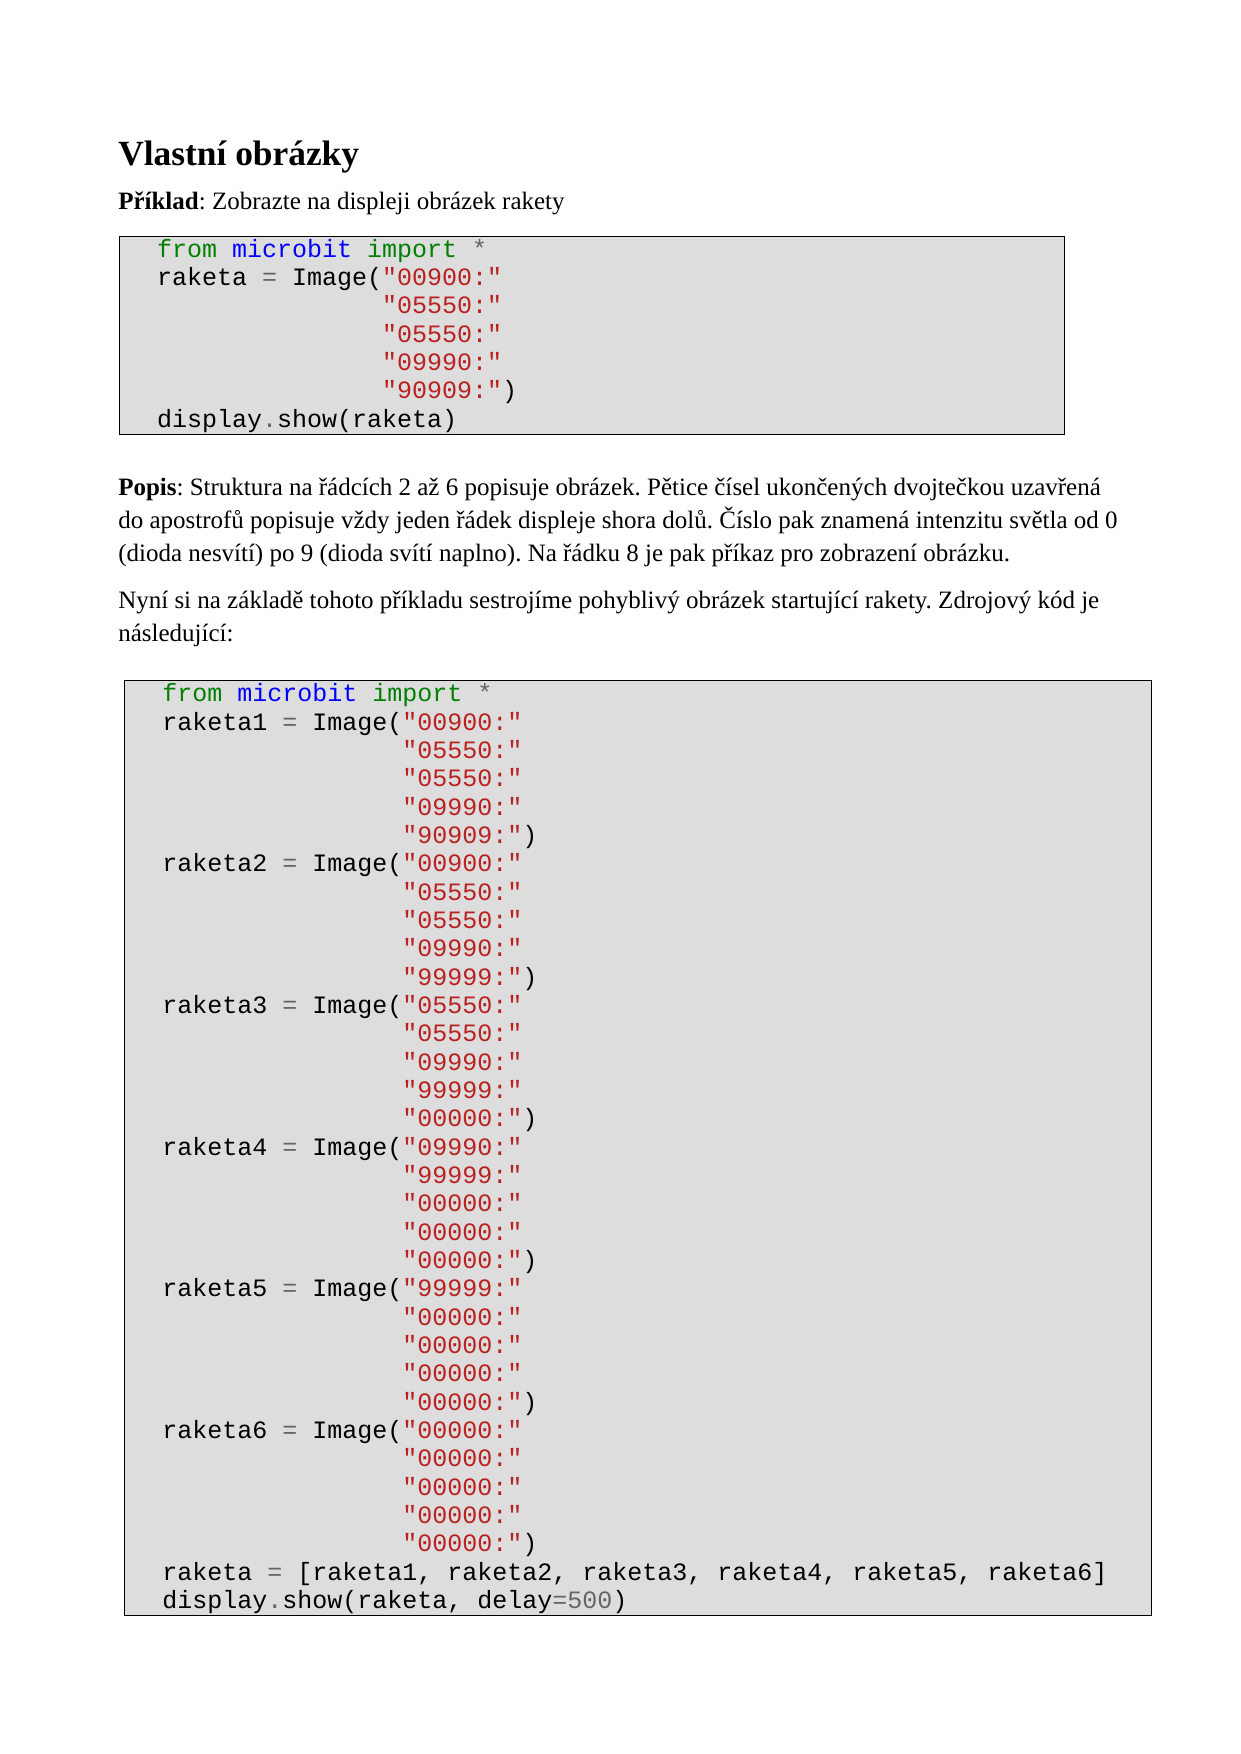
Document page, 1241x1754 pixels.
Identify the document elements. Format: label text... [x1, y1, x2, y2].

text raketa3 = Image("05550:" [162, 992, 1151, 1021]
text raketa5 = Image("99999:" [162, 1276, 1151, 1304]
text "00000:") [162, 1531, 1151, 1559]
text "05550:" [162, 1021, 1151, 1049]
text "05550:" [157, 321, 1064, 350]
text "00000:" [162, 1474, 1151, 1502]
text "09990:" [162, 794, 1151, 822]
text Nyní si na základě tohoto příkladu sestrojíme pohyblivý obrázek startující rakety. Zdrojový kód je následující: [118, 585, 1122, 647]
text display.show(raketa, delay=500) [162, 1587, 1151, 1616]
text "00000:" [162, 1219, 1151, 1247]
text Popis: Struktura na řádcích 2 až 6 popisuje obrázek. Pětice čísel ukončených dvojtečkou uzavřená do apostrofů popisuje vždy jeden řádek displeje shora dolů. Číslo pak znamená intenzitu světla od 0 (dioda nesvítí) po 9 (dioda svítí naplno). Na řádku 8 je pak příkaz pro zobrazení obrázku. [118, 472, 1122, 566]
text raketa2 = Image("00900:" [162, 851, 1151, 879]
text "90909:") [162, 822, 1151, 851]
text "00000:" [162, 1502, 1151, 1531]
text "00000:" [162, 1332, 1151, 1361]
text raketa1 = Image("00900:" [162, 709, 1151, 737]
text "00000:") [162, 1389, 1151, 1417]
text "09990:" [162, 936, 1151, 964]
text "05550:" [157, 293, 1064, 321]
text "00000:" [162, 1191, 1151, 1219]
text raketa = Image("00900:" [157, 265, 1064, 293]
text raketa = [raketa1, raketa2, raketa3, raketa4, raketa5, raketa6] [162, 1559, 1151, 1587]
text raketa6 = Image("00000:" [162, 1417, 1151, 1446]
text "05550:" [162, 879, 1151, 907]
text "09990:" [157, 350, 1064, 378]
text "00000:" [162, 1361, 1151, 1389]
text Příklad: Zobrazte na displeji obrázek rakety [118, 186, 1122, 215]
subtitle Vlastní obrázky [118, 133, 1122, 173]
text "90909:") [157, 378, 1064, 406]
text "05550:" [162, 737, 1151, 766]
text "99999:" [162, 1162, 1151, 1191]
text "00000:") [162, 1247, 1151, 1276]
text "99999:") [162, 964, 1151, 992]
text "00000:") [162, 1106, 1151, 1134]
text display.show(raketa) [157, 406, 1064, 435]
text "05550:" [162, 766, 1151, 794]
text from microbit import * [162, 681, 1151, 709]
text "09990:" [162, 1049, 1151, 1077]
text raketa4 = Image("09990:" [162, 1134, 1151, 1162]
text "00000:" [162, 1304, 1151, 1332]
text "05550:" [162, 907, 1151, 936]
text "00000:" [162, 1446, 1151, 1474]
text "99999:" [162, 1077, 1151, 1106]
text from microbit import * [157, 236, 1064, 265]
